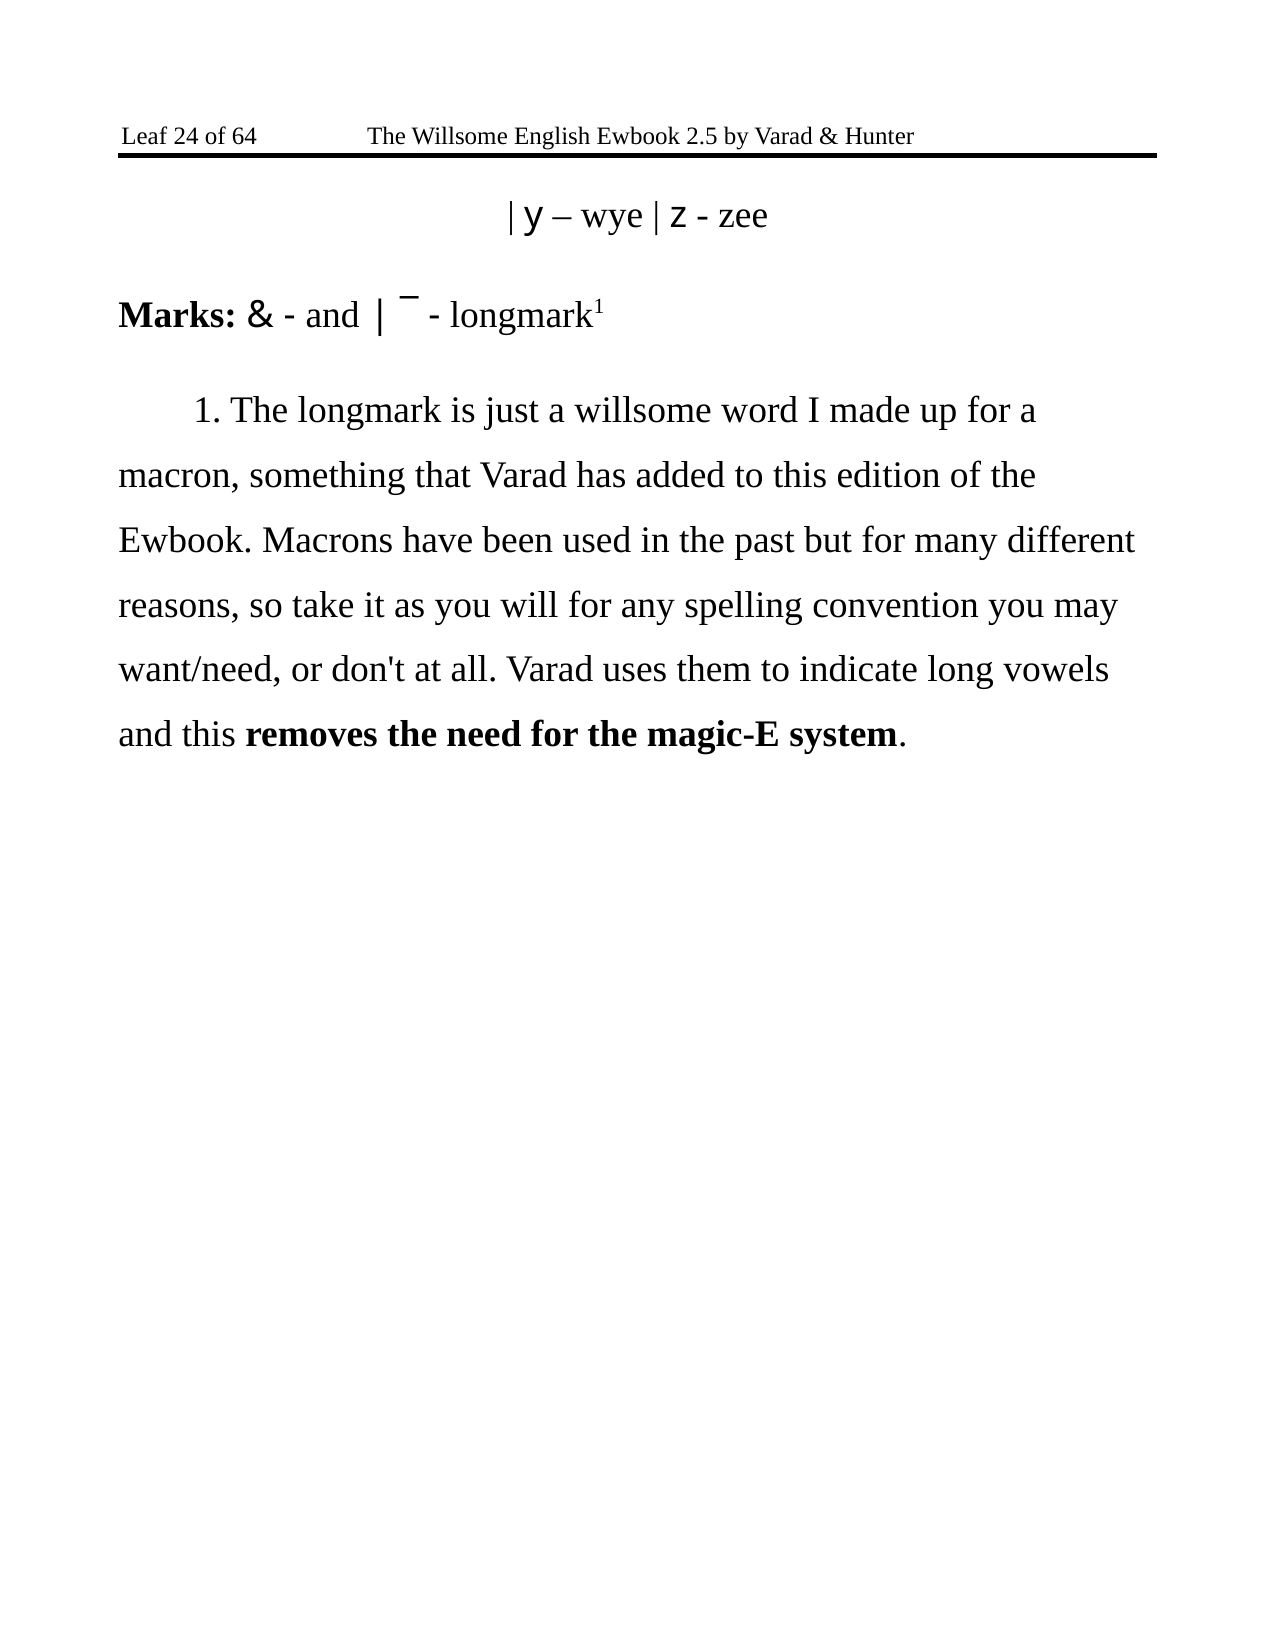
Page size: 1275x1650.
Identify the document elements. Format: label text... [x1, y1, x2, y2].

text | y – wye | z - zee [118, 187, 1157, 238]
text 1. The longmark is just a willsome word I made up for a macron, something that Varad has added to this edition of the Ewbook. Macrons have been used in the past but for many different reasons, so take it as you will for any spelling convention you may want/need, or don't at all. Varad uses them to indicate long vowels and this removes the need for the magic-E system. [118, 388, 1157, 754]
text Marks: & - and | ¯ - longmark1 [118, 288, 1157, 339]
